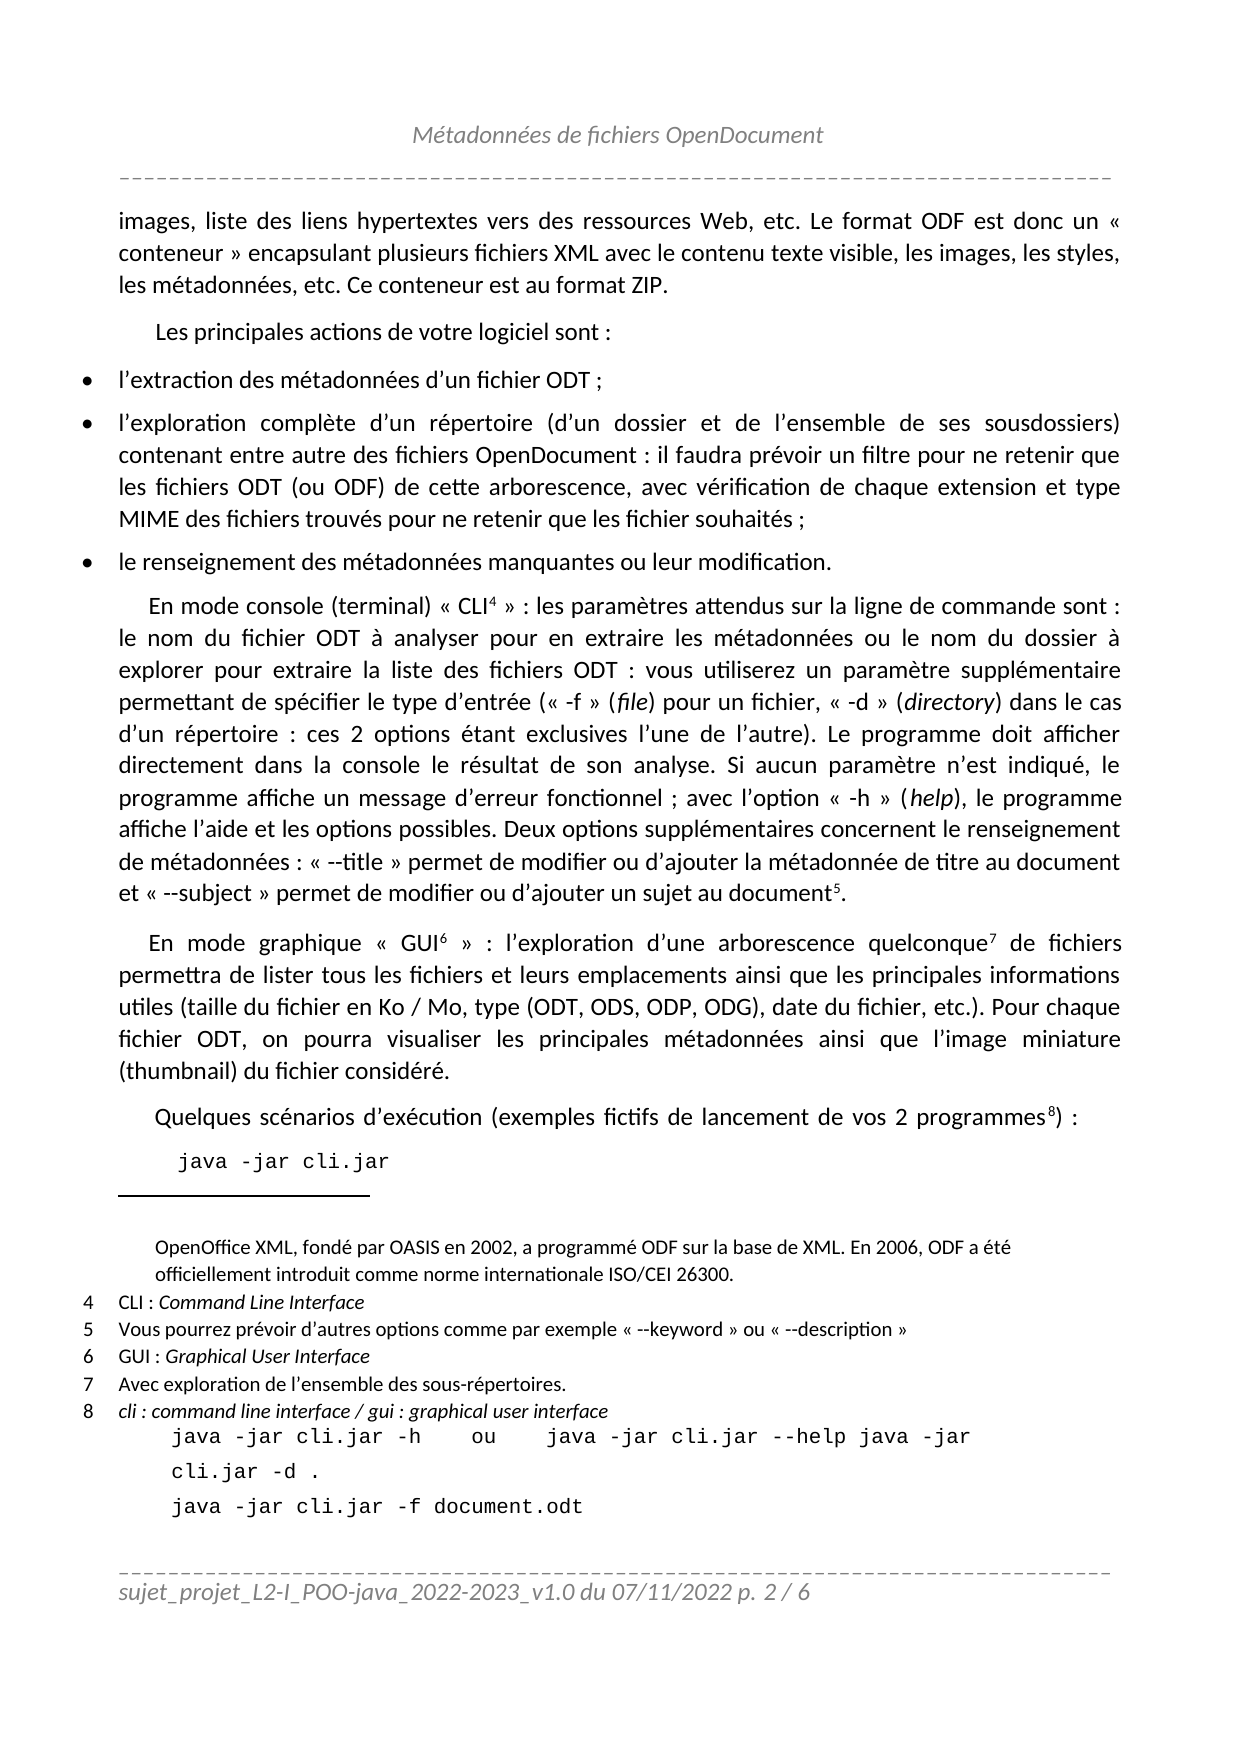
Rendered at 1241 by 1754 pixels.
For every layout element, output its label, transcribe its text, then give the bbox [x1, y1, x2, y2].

list Vous pourrez prévoir d’autres options comme par exemple « --keyword » ou « --description » [83, 1316, 1122, 1342]
list cli : command line interface / gui : graphical user interface [83, 1398, 1122, 1424]
text En mode console (terminal) « CLI4 » : les paramètres attendus sur la ligne de commande sont : le nom du fichier ODT à analyser pour en extraire les métadonnées ou le nom du dossier à explorer pour extraire la liste des fichiers ODT : vous utiliserez un paramètre supplémentaire permettant de spécifier le type d’entrée (« -f » (file) pour un fichier, « -d » (directory) dans le cas d’un répertoire : ces 2 options étant exclusives l’une de l’autre). Le programme doit afficher directement dans la console le résultat de son analyse. Si aucun paramètre n’est indiqué, le programme affiche un message d’erreur fonctionnel ; avec l’option « -h » (help), le programme affiche l’aide et les options possibles. Deux options supplémentaires concernent le renseignement de métadonnées : « --title » permet de modifier ou d’ajouter la métadonnée de titre au document et « --subject » permet de modifier ou d’ajouter un sujet au document5. [118, 590, 1122, 908]
list l’exploration complète d’un répertoire (d’un dossier et de l’ensemble de ses sousdossiers) contenant entre autre des fichiers OpenDocument : il faudra prévoir un filtre pour ne retenir que les fichiers ODT (ou ODF) de cette arborescence, avec vérification de chaque extension et type MIME des fichiers trouvés pour ne retenir que les fichier souhaités ; [81, 407, 1122, 534]
list le renseignement des métadonnées manquantes ou leur modification. [81, 546, 1122, 577]
list GUI : Graphical User Interface [83, 1343, 1122, 1369]
text En mode graphique « GUI6 » : l’exploration d’une arborescence quelconque7 de fichiers permettra de lister tous les fichiers et leurs emplacements ainsi que les principales informations utiles (taille du fichier en Ko / Mo, type (ODT, ODS, ODP, ODG), date du fichier, etc.). Pour chaque fichier ODT, on pourra visualiser les principales métadonnées ainsi que l’image miniature (thumbnail) du fichier considéré. [118, 927, 1122, 1086]
list CLI : Command Line Interface [83, 1289, 1122, 1314]
text OpenOffice XML, fondé par OASIS en 2002, a programmé ODF sur la base de XML. En 2006, ODF a été officiellement introduit comme norme internationale ISO/CEI 26300. [155, 1234, 1122, 1287]
text java -jar cli.jar -f document.odt [171, 1497, 1068, 1520]
text images, liste des liens hypertextes vers des ressources Web, etc. Le format ODF est donc un « conteneur » encapsulant plusieurs fichiers XML avec le contenu texte visible, les images, les styles, les métadonnées, etc. Ce conteneur est au format ZIP. [118, 205, 1122, 300]
list Avec exploration de l’ensemble des sous-répertoires. [83, 1371, 1122, 1396]
text java -jar cli.jar -h ou java -jar cli.jar --help java -jar cli.jar -d . [171, 1426, 1068, 1485]
text Quelques scénarios d’exécution (exemples fictifs de lancement de vos 2 programmes8) : java -jar cli.jar [154, 1101, 1078, 1175]
text Les principales actions de votre logiciel sont : [155, 316, 1122, 347]
list l’extraction des métadonnées d’un fichier ODT ; [81, 364, 1122, 394]
